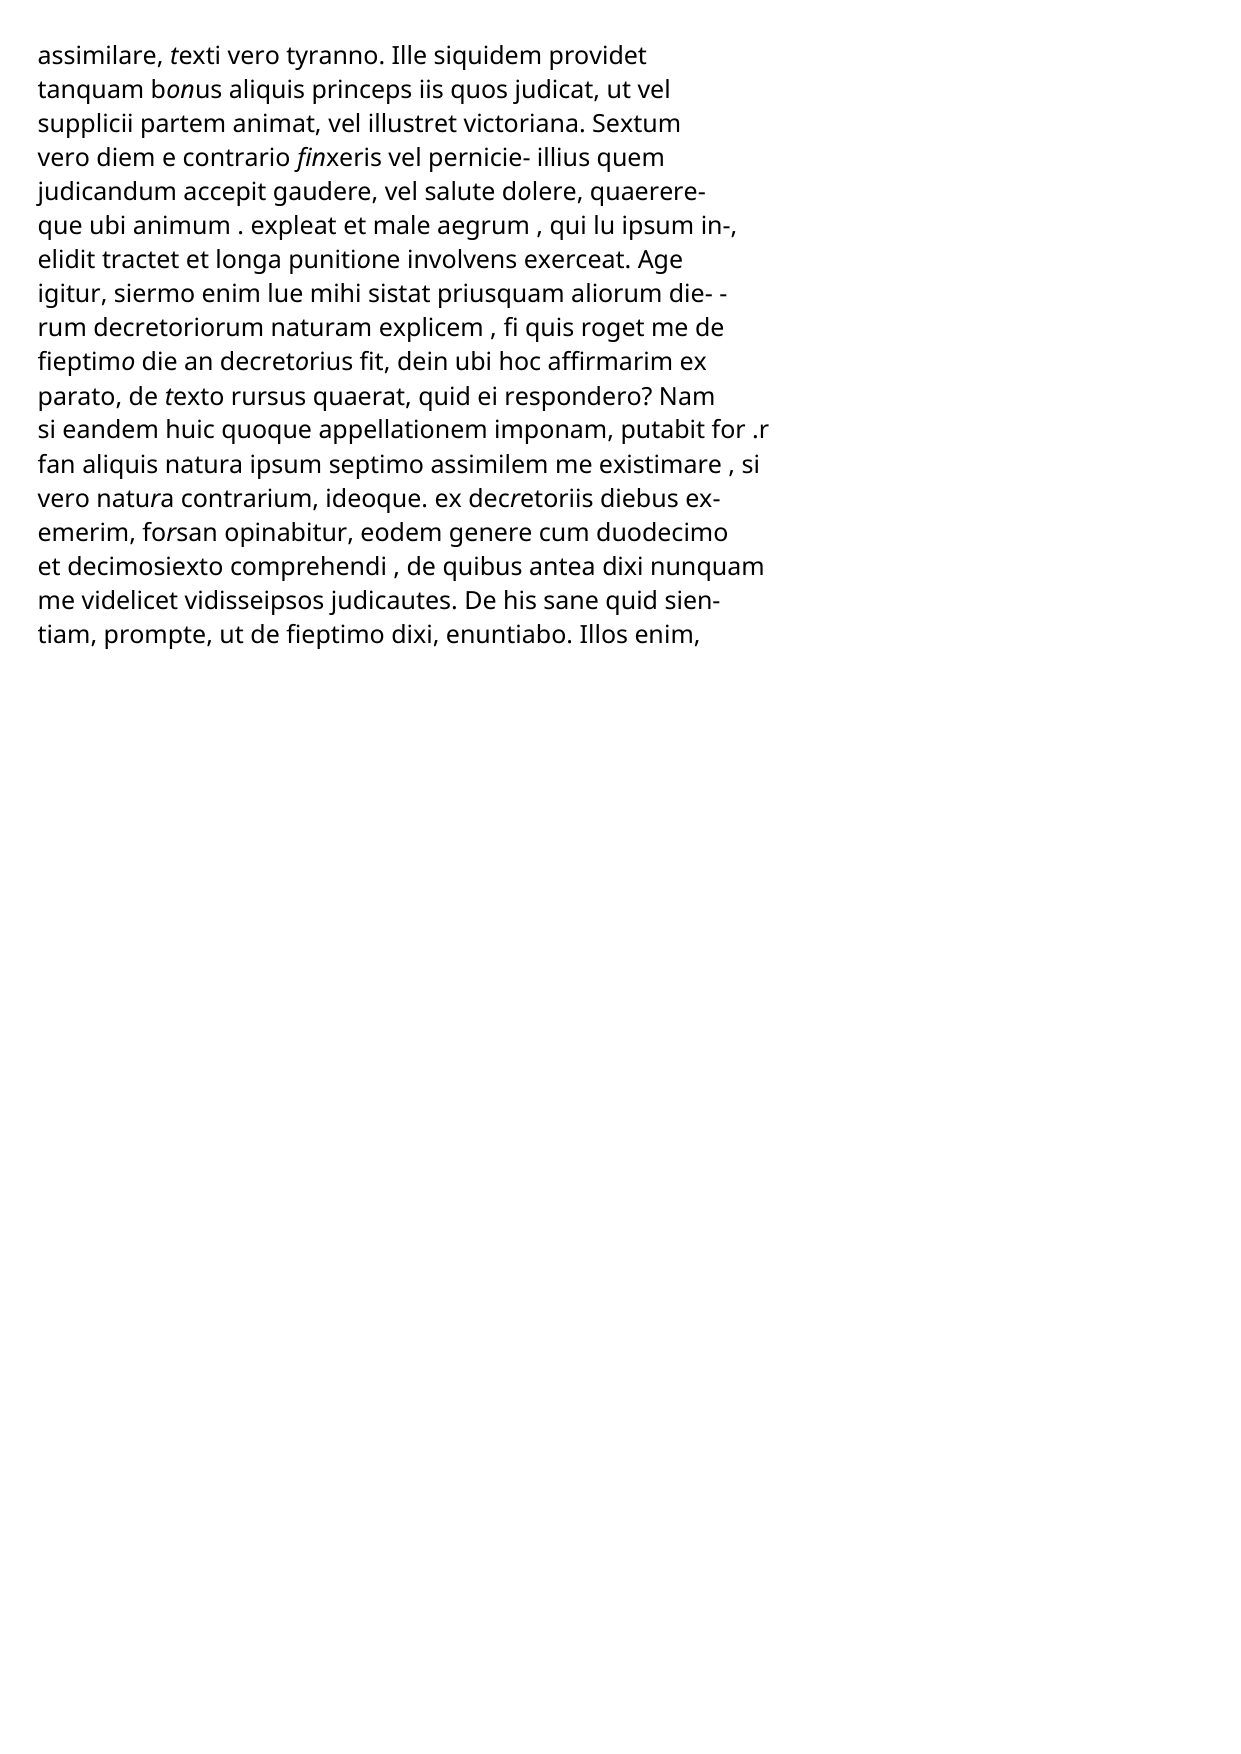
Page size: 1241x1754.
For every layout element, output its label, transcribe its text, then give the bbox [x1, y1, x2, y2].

text assimilare, texti vero tyranno. Ille siquidem providet tanquam bonus aliquis princeps iis quos judicat, ut vel supplicii partem animat, vel illustret victoriana. Sextum vero diem e contrario finxeris vel pernicie- illius quem judicandum accepit gaudere, vel salute dolere, quaerere- que ubi animum . expleat et male aegrum , qui lu ipsum in-, elidit tractet et longa punitione involvens exerceat. Age igitur, siermo enim lue mihi sistat priusquam aliorum die- - rum decretoriorum naturam explicem , fi quis roget me de fieptimo die an decretorius fit, dein ubi hoc affirmarim ex parato, de texto rursus quaerat, quid ei respondero? Nam si eandem huic quoque appellationem imponam, putabit for .r fan aliquis natura ipsum septimo assimilem me existimare , si vero natura contrarium, ideoque. ex decretoriis diebus ex- emerim, forsan opinabitur, eodem genere cum duodecimo et decimosiexto comprehendi , de quibus antea dixi nunquam me videlicet vidisseipsos judicautes. De his sane quid sien- tiam, prompte, ut de fieptimo dixi, enuntiabo. Illos enim, [37, 37, 1203, 651]
